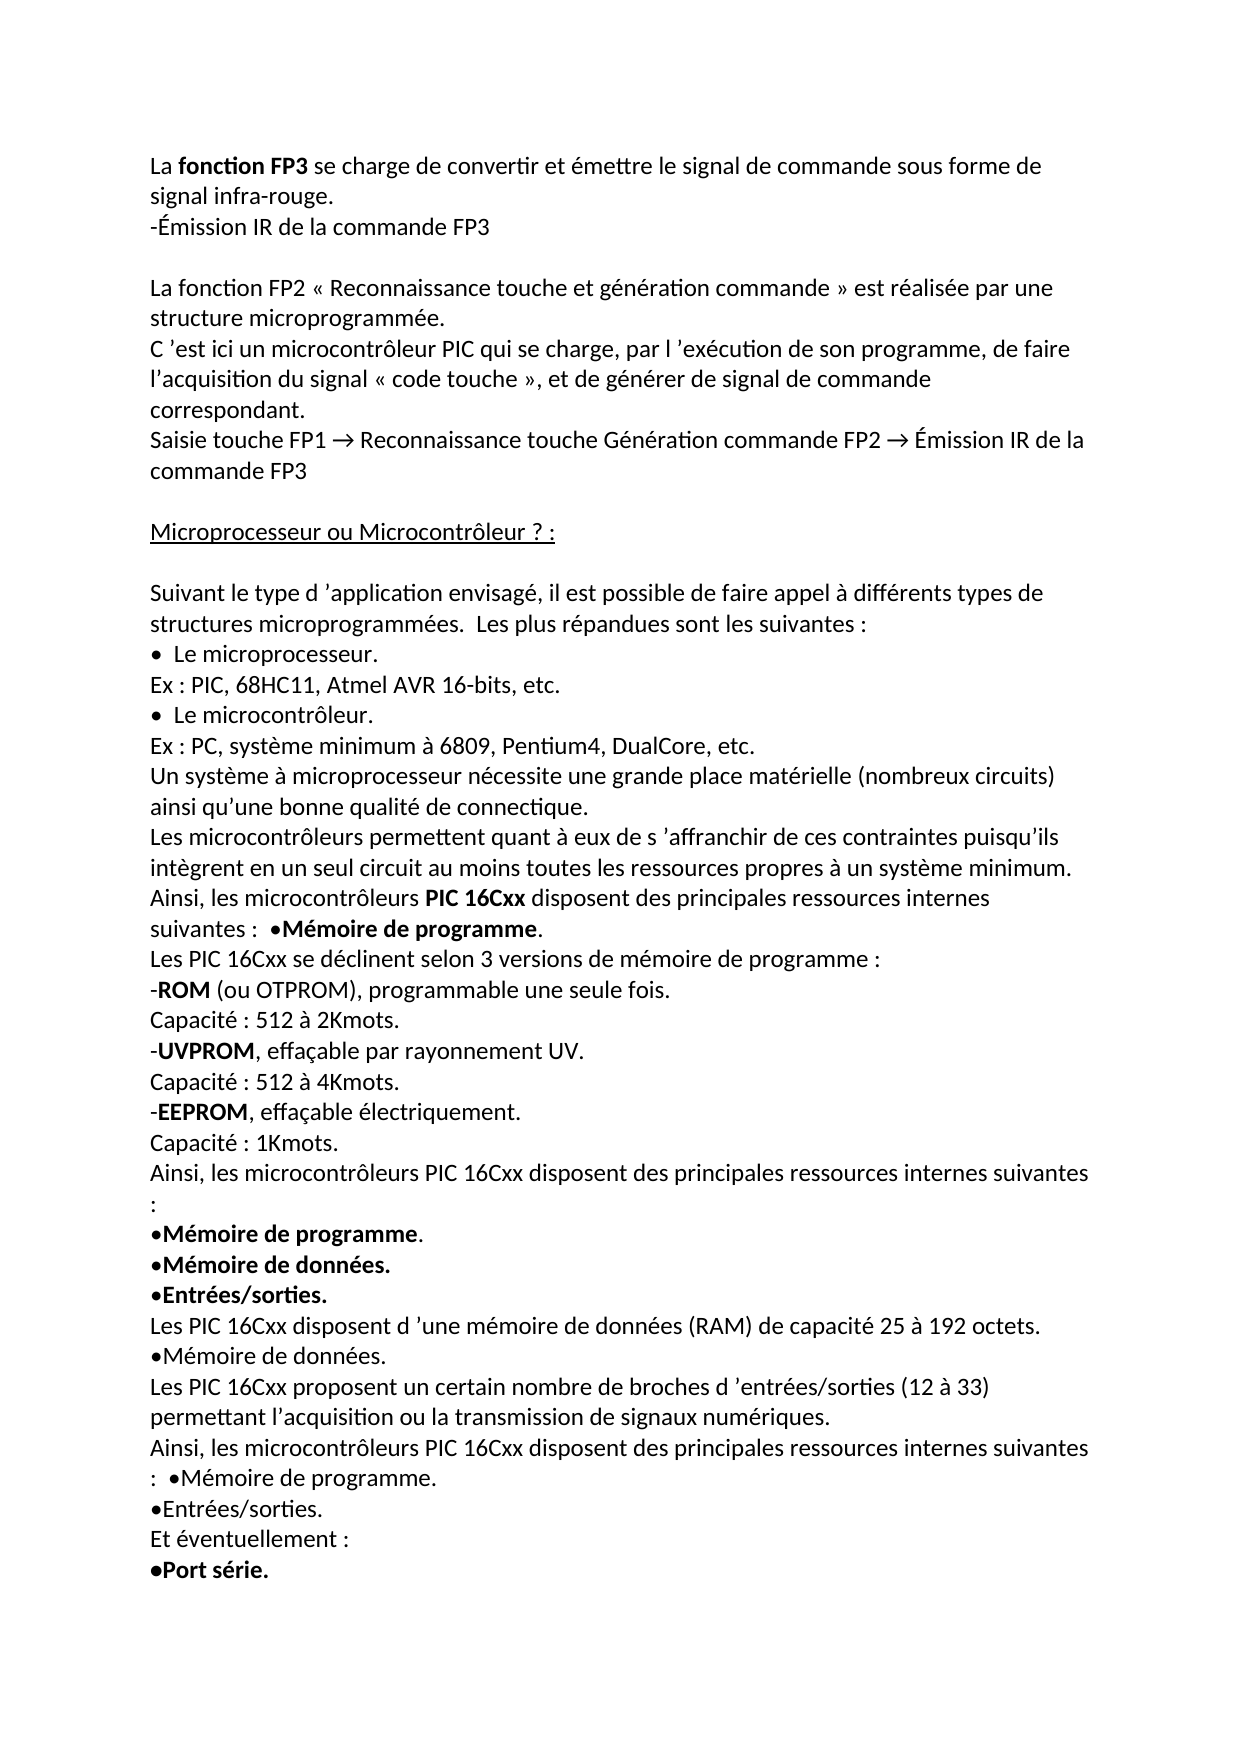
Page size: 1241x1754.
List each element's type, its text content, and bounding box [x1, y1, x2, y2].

text Capacité : 512 à 2Kmots. [150, 1004, 1090, 1035]
text Ex : PIC, 68HC11, Atmel AVR 16-bits, etc. [150, 669, 1090, 699]
text Ainsi, les microcontrôleurs PIC 16Cxx disposent des principales ressources internes suivantes : •Mémoire de programme. [150, 882, 1090, 943]
text Les PIC 16Cxx se déclinent selon 3 versions de mémoire de programme : [150, 943, 1090, 974]
text Microprocesseur ou Microcontrôleur ? : [150, 516, 1090, 547]
text Les PIC 16Cxx disposent d ’une mémoire de données (RAM) de capacité 25 à 192 octets. [150, 1310, 1090, 1340]
text -UVPROM, effaçable par rayonnement UV. [150, 1035, 1090, 1066]
text Capacité : 1Kmots. [150, 1127, 1090, 1157]
text C ’est ici un microcontrôleur PIC qui se charge, par l ’exécution de son programme, de faire l’acquisition du signal « code touche », et de générer de signal de commande correspondant. [150, 333, 1090, 425]
text Ex : PC, système minimum à 6809, Pentium4, DualCore, etc. [150, 730, 1090, 760]
text Capacité : 512 à 4Kmots. [150, 1066, 1090, 1096]
text Et éventuellement : [150, 1523, 1090, 1554]
text • Le microprocesseur. [150, 638, 1090, 669]
text •Mémoire de données. [150, 1340, 1090, 1371]
text •Port série. [150, 1554, 1090, 1584]
text Saisie touche FP1 → Reconnaissance touche Génération commande FP2 → Émission IR de la commande FP3 [150, 425, 1090, 486]
text Les PIC 16Cxx proposent un certain nombre de broches d ’entrées/sorties (12 à 33) permettant l’acquisition ou la transmission de signaux numériques. [150, 1371, 1090, 1432]
text Les microcontrôleurs permettent quant à eux de s ’affranchir de ces contraintes puisqu’ils intègrent en un seul circuit au moins toutes les ressources propres à un système minimum. [150, 821, 1090, 882]
text •Entrées/sorties. [150, 1493, 1090, 1523]
text •Mémoire de programme. [150, 1218, 1090, 1249]
text •Mémoire de données. [150, 1249, 1090, 1279]
text -ROM (ou OTPROM), programmable une seule fois. [150, 974, 1090, 1004]
text Suivant le type d ’application envisagé, il est possible de faire appel à différents types de structures microprogrammées. Les plus répandues sont les suivantes : [150, 577, 1090, 638]
text • Le microcontrôleur. [150, 699, 1090, 730]
text Un système à microprocesseur nécessite une grande place matérielle (nombreux circuits) ainsi qu’une bonne qualité de connectique. [150, 760, 1090, 821]
text La fonction FP3 se charge de convertir et émettre le signal de commande sous forme de signal infra-rouge. [150, 150, 1090, 211]
text Ainsi, les microcontrôleurs PIC 16Cxx disposent des principales ressources internes suivantes : [150, 1157, 1090, 1218]
text •Entrées/sorties. [150, 1279, 1090, 1310]
text Ainsi, les microcontrôleurs PIC 16Cxx disposent des principales ressources internes suivantes : •Mémoire de programme. [150, 1432, 1090, 1493]
text -Émission IR de la commande FP3 [150, 211, 1090, 242]
text -EEPROM, effaçable électriquement. [150, 1096, 1090, 1127]
text La fonction FP2 « Reconnaissance touche et génération commande » est réalisée par une structure microprogrammée. [150, 272, 1090, 333]
